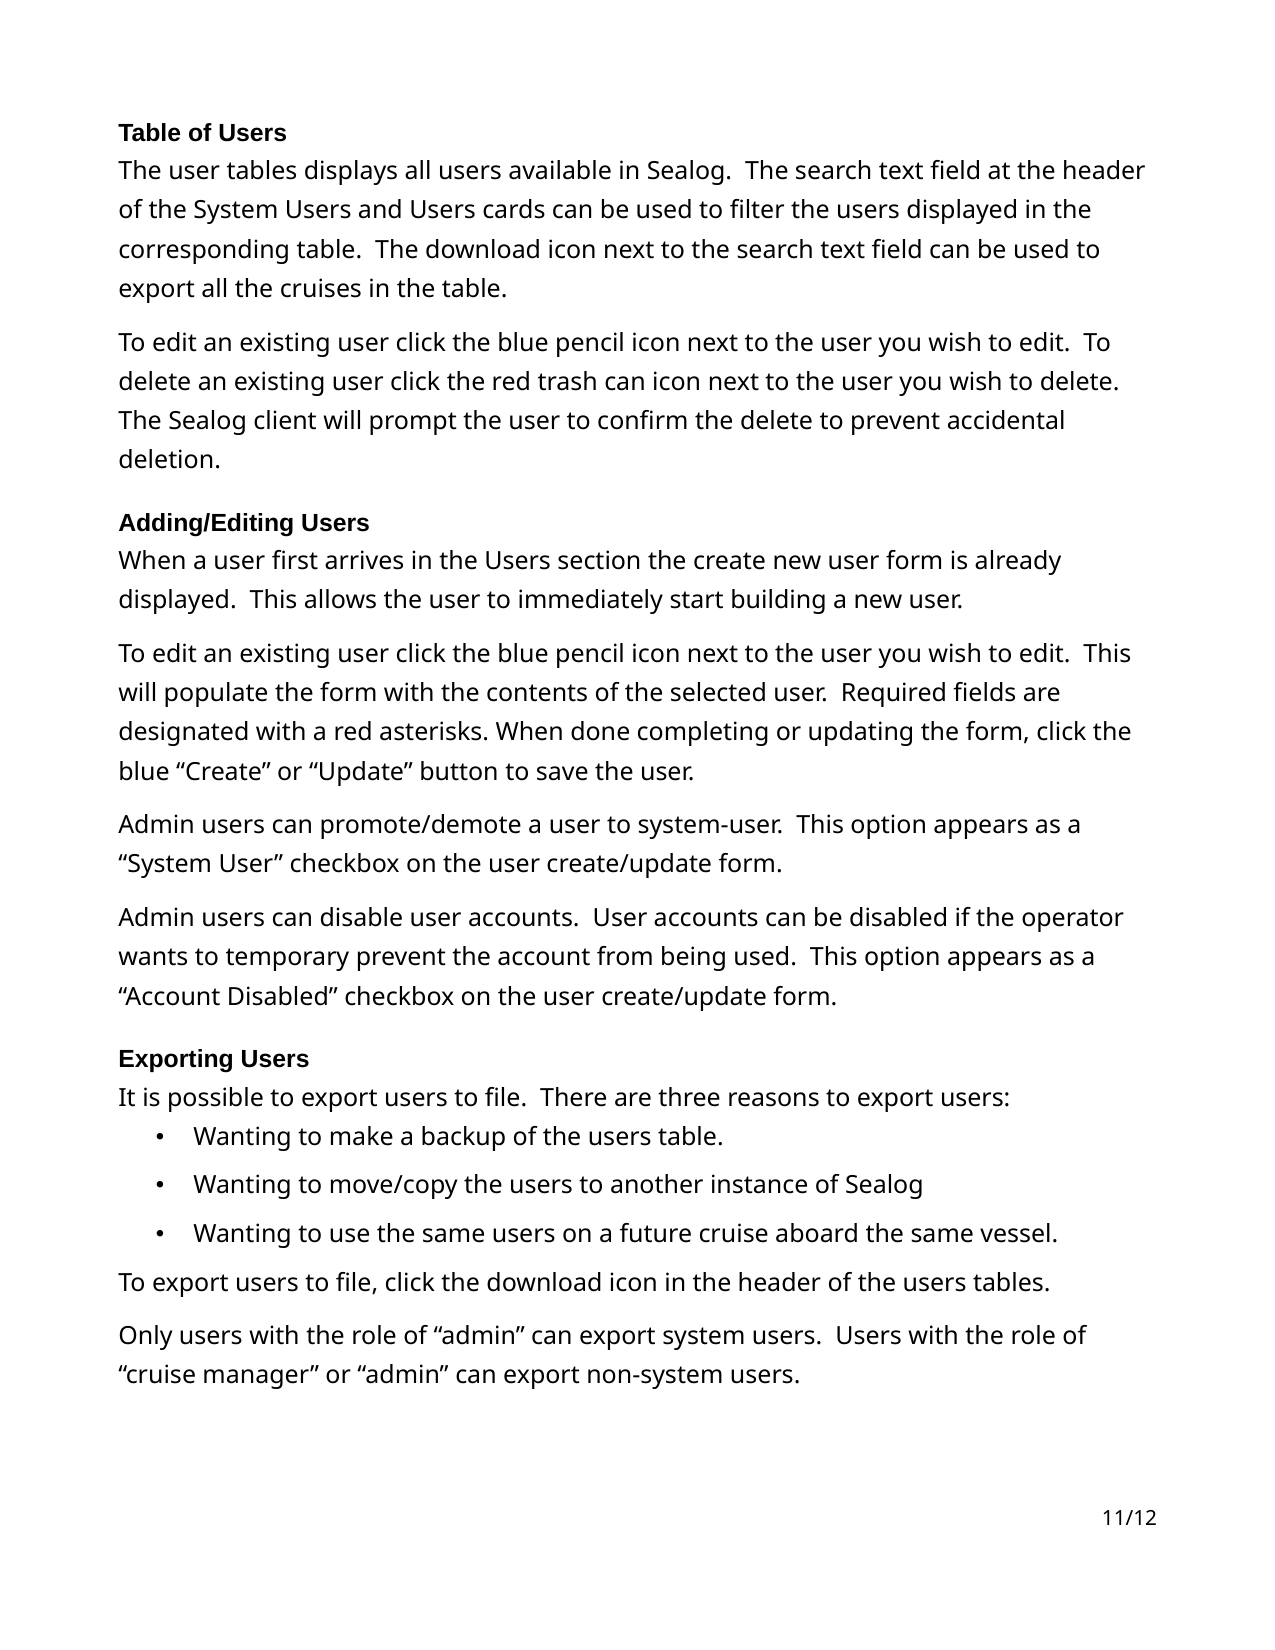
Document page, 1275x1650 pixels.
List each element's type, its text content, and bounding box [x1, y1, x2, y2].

text To edit an existing user click the blue pencil icon next to the user you wish to edit. This will populate the form with the contents of the selected user. Required fields are designated with a red asterisks. When done completing or updating the form, click the blue “Create” or “Update” button to save the user. [118, 636, 1157, 787]
text The user tables displays all users available in Sealog. The search text field at the header of the System Users and Users cards can be used to filter the users displayed in the corresponding table. The download icon next to the search text field can be used to export all the cruises in the table. [118, 153, 1157, 304]
text Admin users can disable user accounts. User accounts can be disabled if the operator wants to temporary prevent the account from being used. This option appears as a “Account Disabled” checkbox on the user create/update form. [118, 900, 1157, 1012]
list Wanting to use the same users on a future cruise aboard the same vessel. [156, 1216, 1157, 1250]
text To edit an existing user click the blue pencil icon next to the user you wish to edit. To delete an existing user click the red trash can icon next to the user you wish to delete. The Sealog client will prompt the user to confirm the delete to prevent accidental deletion. [118, 324, 1157, 476]
subtitle Table of Users [118, 118, 1157, 147]
subtitle Adding/Editing Users [118, 508, 1157, 536]
text It is possible to export users to file. There are three reasons to export users: [118, 1079, 1157, 1113]
text To export users to file, click the download icon in the header of the users tables. [118, 1264, 1157, 1298]
subtitle Exporting Users [118, 1044, 1157, 1073]
text Only users with the role of “admin” can export system users. Users with the role of “cruise manager” or “admin” can export non-system users. [118, 1318, 1157, 1391]
list Wanting to make a backup of the users table. [156, 1118, 1157, 1152]
text When a user first arrives in the Users section the create new user form is already displayed. This allows the user to immediately start building a new user. [118, 543, 1157, 616]
text Admin users can promote/demote a user to system-user. This option appears as a “System User” checkbox on the user create/update form. [118, 807, 1157, 880]
list Wanting to move/copy the users to another instance of Sealog [156, 1167, 1157, 1201]
